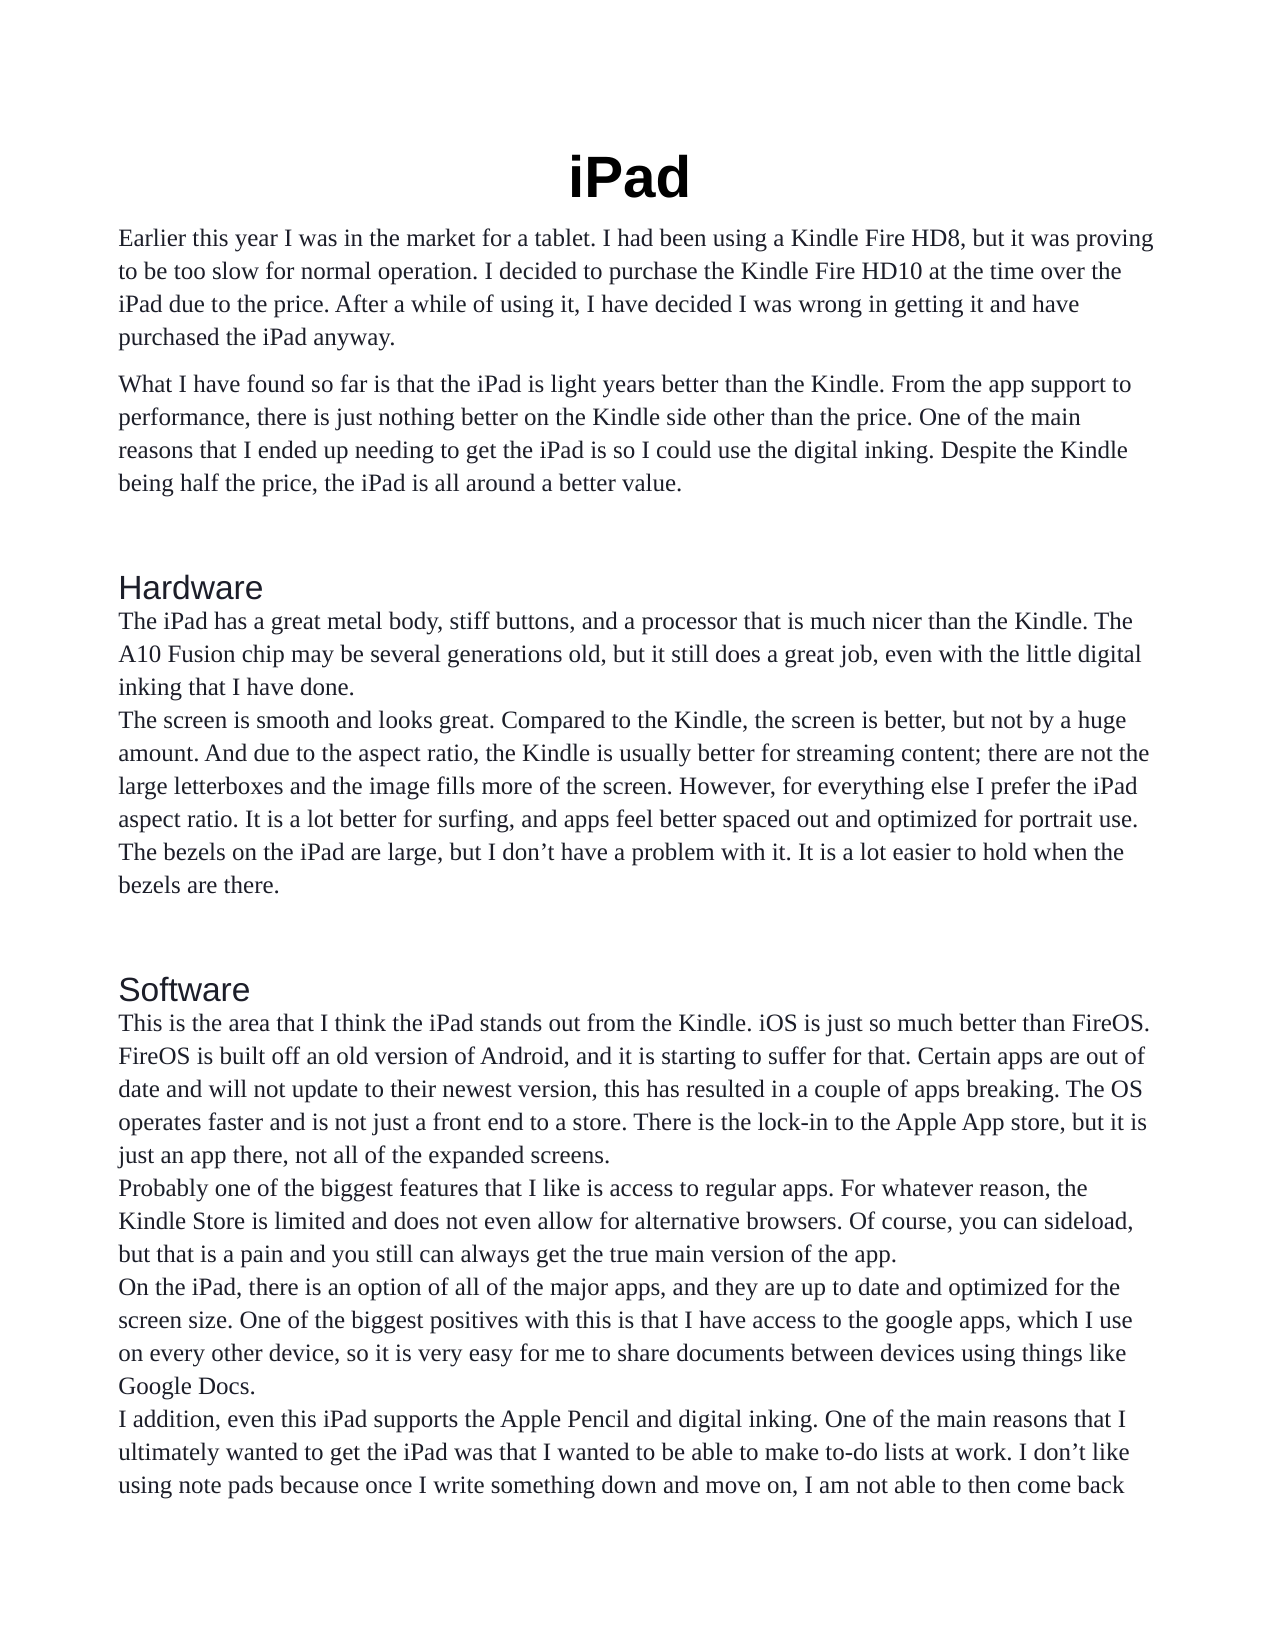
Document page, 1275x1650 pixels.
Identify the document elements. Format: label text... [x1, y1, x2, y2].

text The iPad has a great metal body, stiff buttons, and a processor that is much nicer than the Kindle. The A10 Fusion chip may be several generations old, but it still does a great job, even with the little digital inking that I have done. [118, 606, 1157, 701]
text Earlier this year I was in the market for a tablet. I had been using a Kindle Fire HD8, but it was proving to be too slow for normal operation. I decided to purchase the Kindle Fire HD10 at the time over the iPad due to the price. After a while of using it, I have decided I was wrong in getting it and have purchased the iPad anyway. [118, 223, 1157, 351]
text I addition, even this iPad supports the Apple Pencil and digital inking. One of the main reasons that I ultimately wanted to get the iPad was that I wanted to be able to make to-do lists at work. I don’t like using note pads because once I write something down and move on, I am not able to then come back [118, 1404, 1157, 1499]
subtitle Hardware [118, 567, 1157, 606]
text What I have found so far is that the iPad is light years better than the Kindle. From the app support to performance, there is just nothing better on the Kindle side other than the price. One of the main reasons that I ended up needing to get the iPad is so I could use the digital inking. Despite the Kindle being half the price, the iPad is all around a better value. [118, 369, 1157, 497]
subtitle Software [118, 969, 1157, 1008]
text Probably one of the biggest features that I like is access to regular apps. For whatever reason, the Kindle Store is limited and does not even allow for alternative browsers. Of course, you can sideload, but that is a pain and you still can always get the true main version of the app. [118, 1173, 1157, 1268]
text On the iPad, there is an option of all of the major apps, and they are up to date and optimized for the screen size. One of the biggest positives with this is that I have access to the google apps, which I use on every other device, so it is very easy for me to share documents between devices using things like Google Docs. [118, 1272, 1157, 1400]
text The screen is smooth and looks great. Compared to the Kindle, the screen is better, but not by a huge amount. And due to the aspect ratio, the Kindle is usually better for streaming content; there are not the large letterboxes and the image fills more of the screen. However, for everything else I prefer the iPad aspect ratio. It is a lot better for surfing, and apps feel better spaced out and optimized for portrait use. [118, 705, 1157, 833]
text This is the area that I think the iPad stands out from the Kindle. iOS is just so much better than FireOS. FireOS is built off an old version of Android, and it is starting to suffer for that. Certain apps are out of date and will not update to their newest version, this has resulted in a couple of apps breaking. The OS operates faster and is not just a front end to a store. There is the lock-in to the Apple App store, but it is just an app there, not all of the expanded screens. [118, 1008, 1157, 1169]
text The bezels on the iPad are large, but I don’t have a problem with it. It is a lot easier to hold when the bezels are there. [118, 837, 1157, 899]
title iPad [118, 143, 1157, 210]
